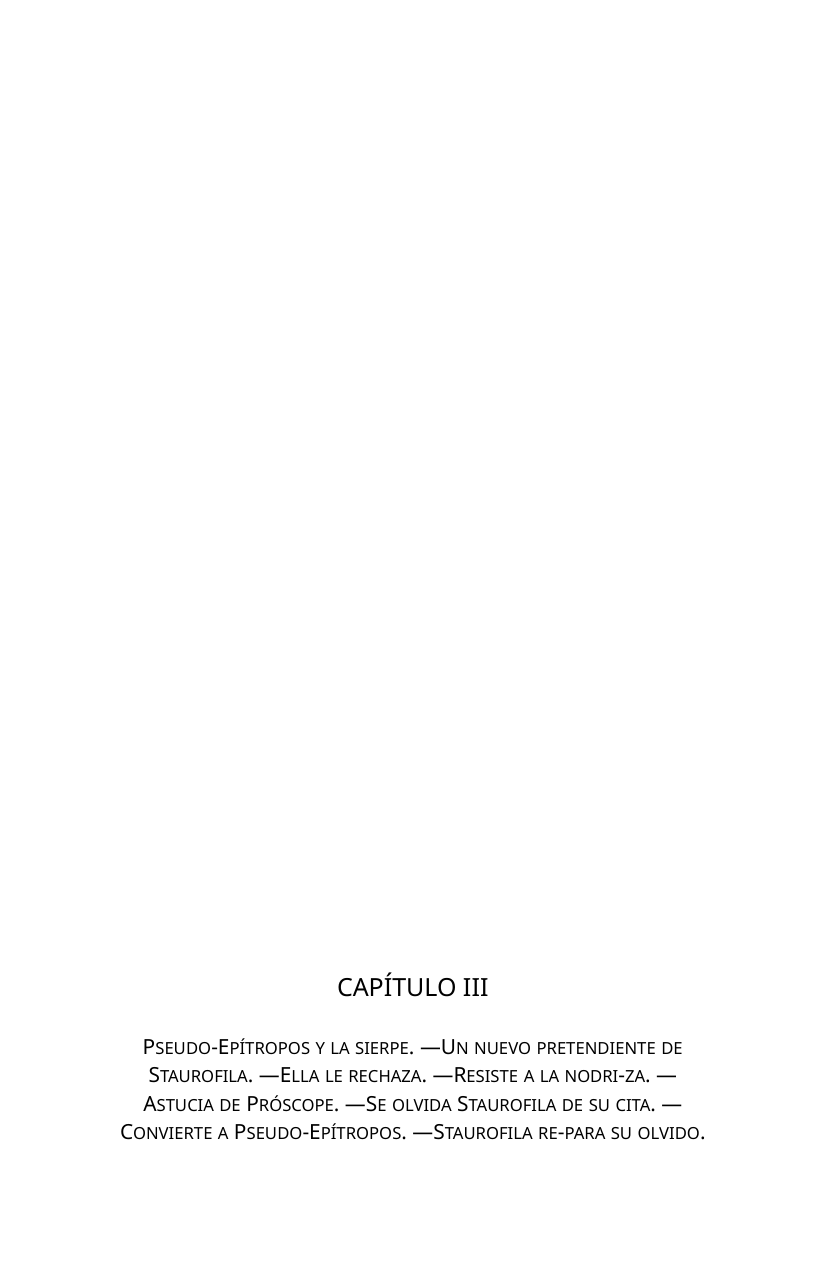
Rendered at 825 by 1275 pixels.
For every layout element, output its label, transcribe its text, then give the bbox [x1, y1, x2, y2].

text CAPÍTULO III [118, 970, 707, 1004]
text Pseudo-Epítropos y la sierpe. —Un nuevo pretendiente de Staurofila. —Ella le rechaza. —Resiste a la nodri-za. —Astucia de Próscope. —Se olvida Staurofila de su cita. —Convierte a Pseudo-Epítropos. —Staurofila re-para su olvido. [118, 1032, 707, 1146]
